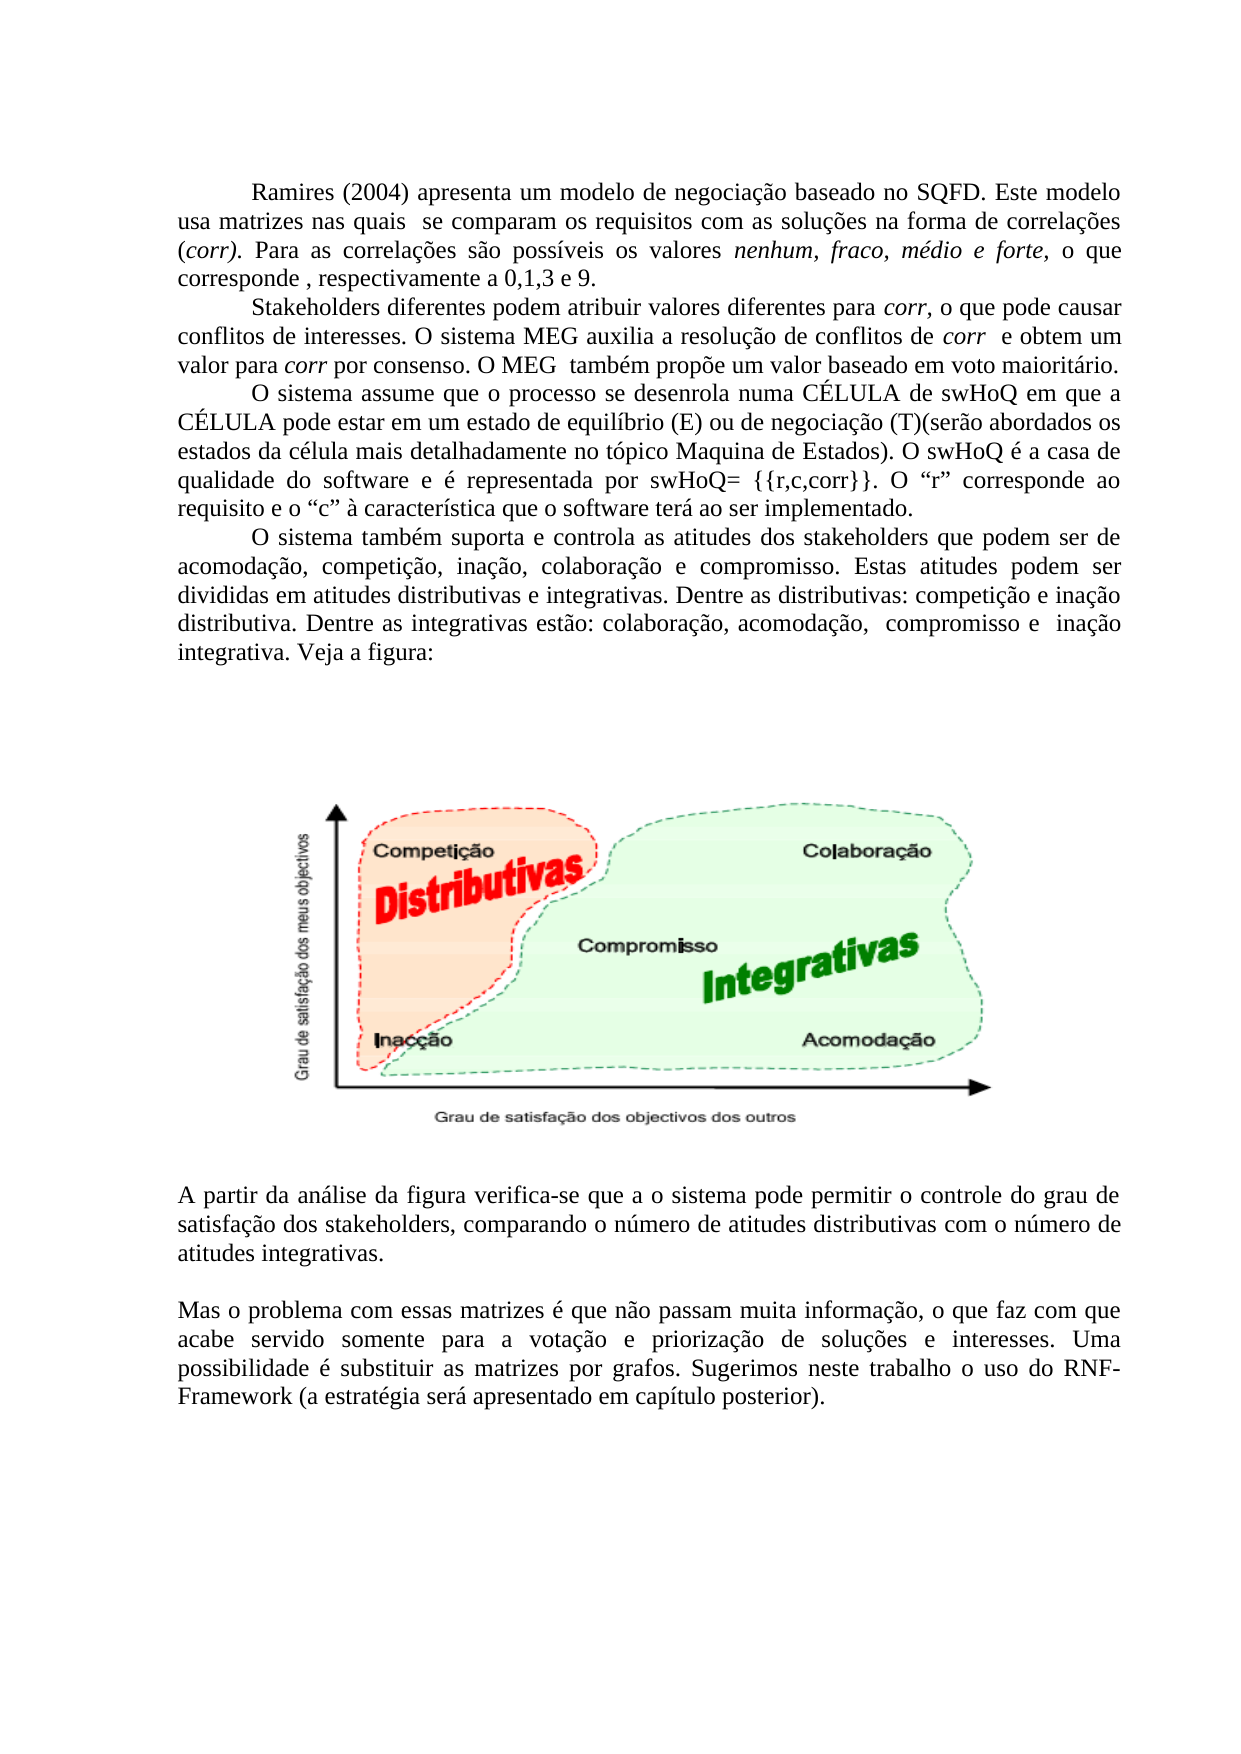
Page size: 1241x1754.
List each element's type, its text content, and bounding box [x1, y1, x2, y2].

text O sistema também suporta e controla as atitudes dos stakeholders que podem ser de acomodação, competição, inação, colaboração e compromisso. Estas atitudes podem ser divididas em atitudes distributivas e integrativas. Dentre as distributivas: competição e inação distributiva. Dentre as integrativas estão: colaboração, acomodação, compromisso e inação integrativa. Veja a figura: [177, 522, 1122, 666]
picture [243, 768, 1056, 1152]
text Ramires (2004) apresenta um modelo de negociação baseado no SQFD. Este modelo usa matrizes nas quais se comparam os requisitos com as soluções na forma de correlações (corr). Para as correlações são possíveis os valores nenhum, fraco, médio e forte, o que corresponde , respectivamente a 0,1,3 e 9. [177, 177, 1122, 292]
text Mas o problema com essas matrizes é que não passam muita informação, o que faz com que acabe servido somente para a votação e priorização de soluções e interesses. Uma possibilidade é substituir as matrizes por grafos. Sugerimos neste trabalho o uso do RNF-Framework (a estratégia será apresentado em capítulo posterior). [177, 1295, 1122, 1410]
text Stakeholders diferentes podem atribuir valores diferentes para corr, o que pode causar conflitos de interesses. O sistema MEG auxilia a resolução de conflitos de corr e obtem um valor para corr por consenso. O MEG também propõe um valor baseado em voto maioritário. [177, 292, 1122, 378]
text O sistema assume que o processo se desenrola numa CÉLULA de swHoQ em que a CÉLULA pode estar em um estado de equilíbrio (E) ou de negociação (T)(serão abordados os estados da célula mais detalhadamente no tópico Maquina de Estados). O swHoQ é a casa de qualidade do software e é representada por swHoQ= {{r,c,corr}}. O “r” corresponde ao requisito e o “c” à característica que o software terá ao ser implementado. [177, 378, 1122, 522]
text A partir da análise da figura verifica-se que a o sistema pode permitir o controle do grau de satisfação dos stakeholders, comparando o número de atitudes distributivas com o número de atitudes integrativas. [177, 1180, 1122, 1266]
